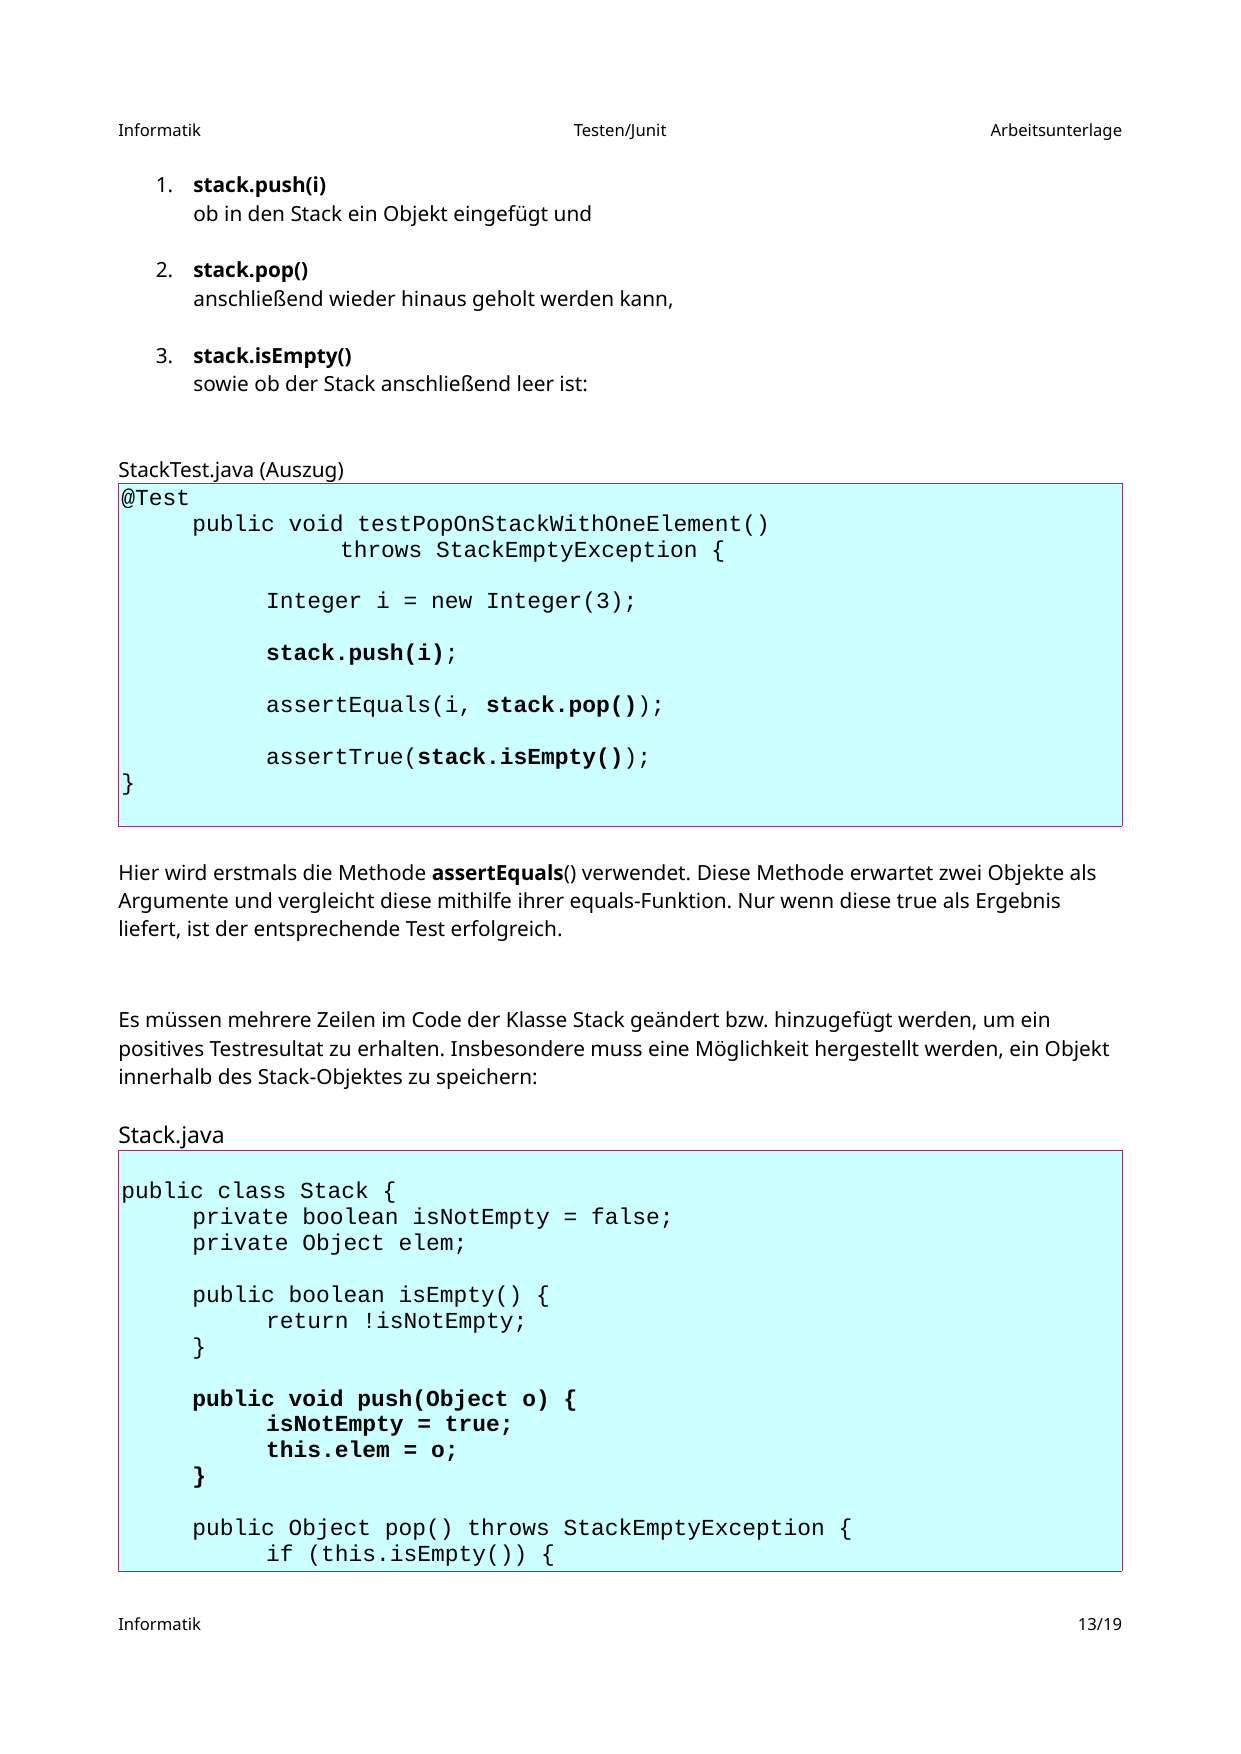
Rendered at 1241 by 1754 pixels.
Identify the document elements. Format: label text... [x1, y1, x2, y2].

text this.elem = o; [119, 1436, 1122, 1462]
text Stack.java [118, 1119, 1122, 1150]
list stack.push(i) ob in den Stack ein Objekt eingefügt und [156, 170, 1122, 256]
text @Test [119, 484, 1122, 509]
text public void push(Object o) { [119, 1384, 1122, 1410]
text private Object elem; [119, 1228, 1122, 1254]
text return !isNotEmpty; [119, 1306, 1122, 1332]
text stack.push(i); [119, 639, 1122, 665]
text Es müssen mehrere Zeilen im Code der Klasse Stack geändert bzw. hinzugefügt werden, um ein positives Testresultat zu erhalten. Insbesondere muss eine Möglichkeit hergestellt werden, ein Objekt innerhalb des Stack-Objektes zu speichern: [118, 1005, 1122, 1091]
text } [119, 1462, 1122, 1488]
text Hier wird erstmals die Methode assertEquals() verwendet. Diese Methode erwartet zwei Objekte als Argumente und vergleicht diese mithilfe ihrer equals-Funktion. Nur wenn diese true als Ergebnis liefert, ist der entsprechende Test erfolgreich. [118, 858, 1122, 943]
list stack.pop() anschließend wieder hinaus geholt werden kann, [156, 256, 1122, 341]
text private boolean isNotEmpty = false; [119, 1202, 1122, 1228]
text public Object pop() throws StackEmptyException { [119, 1513, 1122, 1539]
text Integer i = new Integer(3); [119, 587, 1122, 613]
text } [119, 1332, 1122, 1358]
text assertTrue(stack.isEmpty()); [119, 742, 1122, 768]
text StackTest.java (Auszug) [118, 455, 1122, 483]
text public class Stack { [119, 1176, 1122, 1202]
list stack.isEmpty() sowie ob der Stack anschließend leer ist: [156, 341, 1122, 398]
text assertEquals(i, stack.pop()); [119, 691, 1122, 717]
text throws StackEmptyException { [119, 535, 1122, 561]
text public boolean isEmpty() { [119, 1280, 1122, 1306]
text } [119, 768, 1122, 794]
text isNotEmpty = true; [119, 1410, 1122, 1436]
text public void testPopOnStackWithOneElement() [119, 509, 1122, 535]
text if (this.isEmpty()) { [119, 1539, 1122, 1571]
